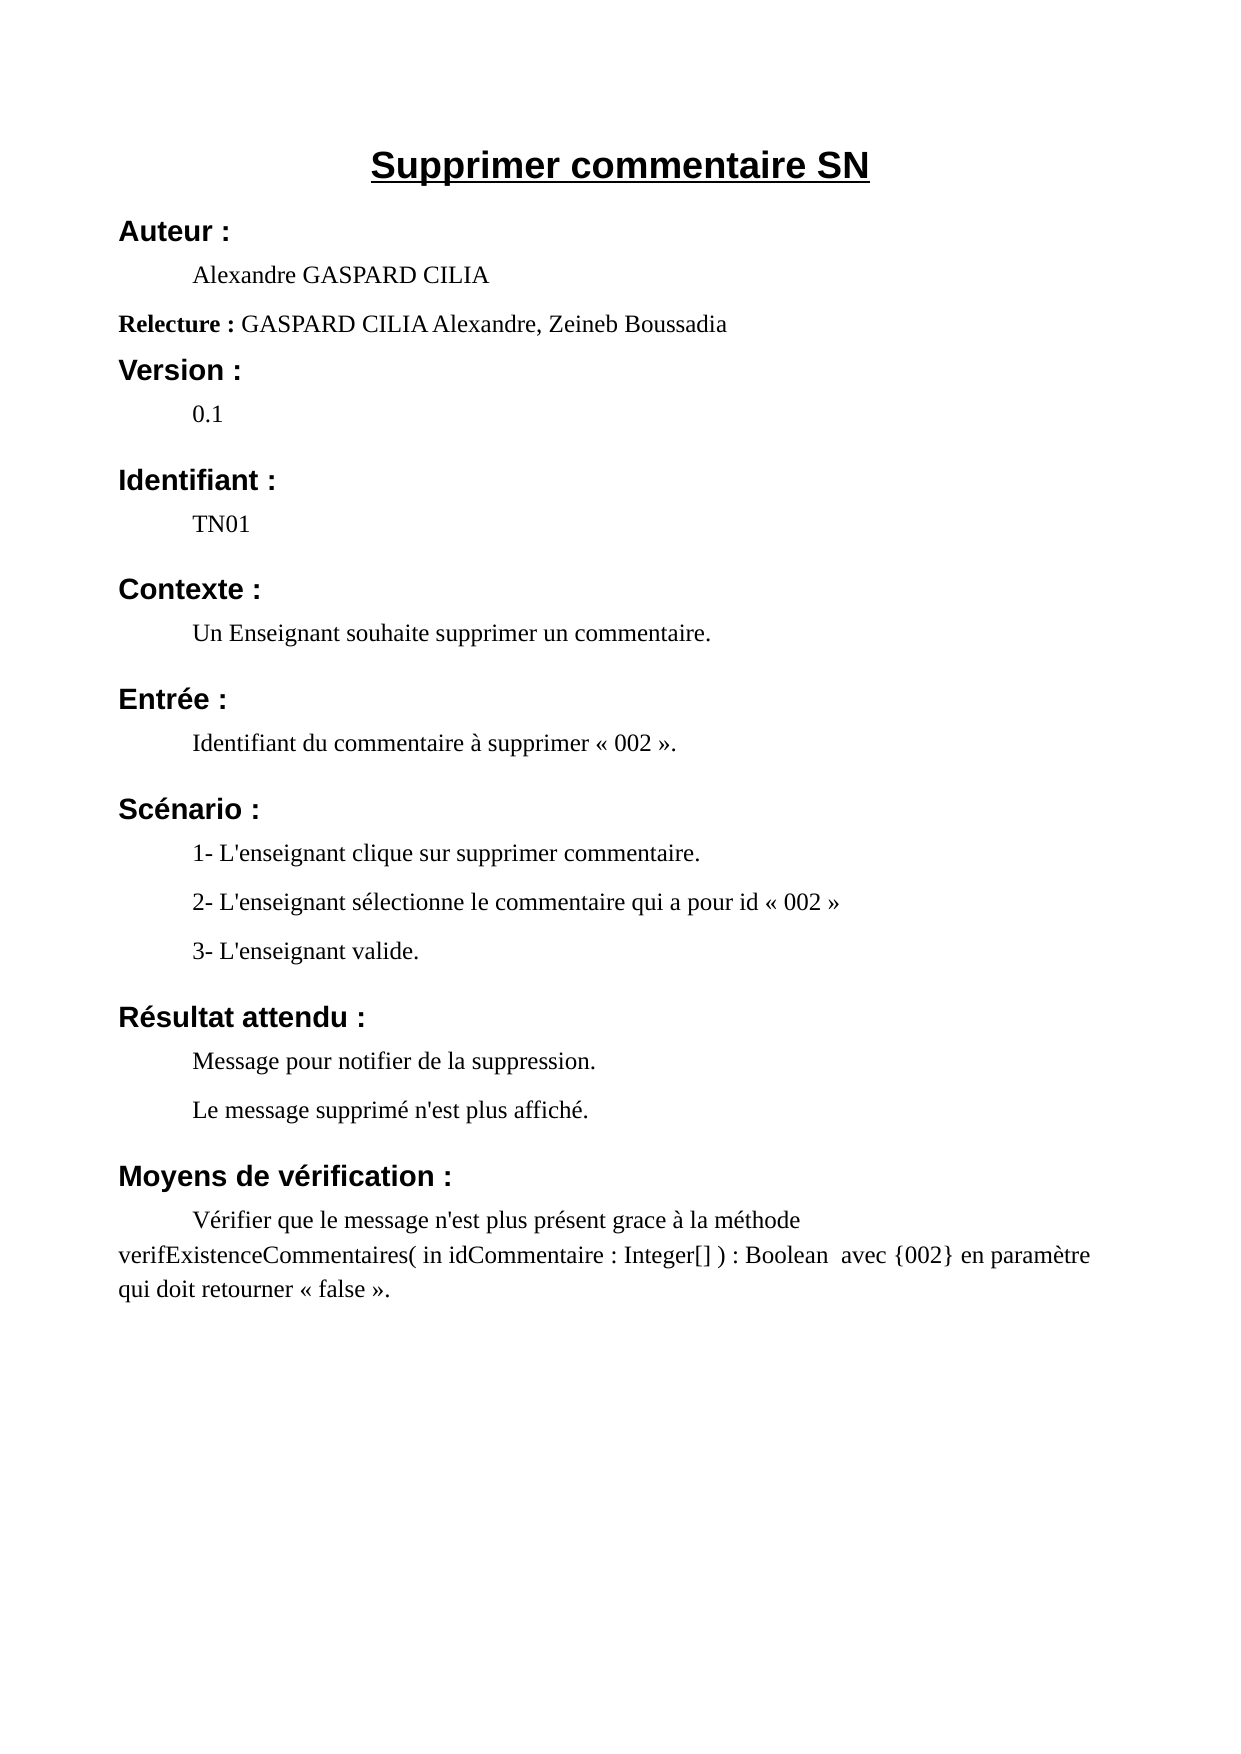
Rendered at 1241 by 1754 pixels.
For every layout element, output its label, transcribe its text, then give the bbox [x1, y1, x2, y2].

text 2- L'enseignant sélectionne le commentaire qui a pour id « 002 » [118, 887, 1122, 916]
text Alexandre GASPARD CILIA [118, 260, 1122, 289]
text 0.1 [118, 399, 1122, 427]
subtitle Contexte : [118, 572, 1122, 606]
text Relecture : GASPARD CILIA Alexandre, Zeineb Boussadia [118, 309, 1122, 338]
text Le message supprimé n'est plus affiché. [118, 1095, 1122, 1124]
text Vérifier que le message n'est plus présent grace à la méthode verifExistenceCommentaires( in idCommentaire : Integer[] ) : Boolean avec {002} en paramètre qui doit retourner « false ». [118, 1205, 1122, 1303]
text 3- L'enseignant valide. [118, 936, 1122, 965]
subtitle Résultat attendu : [118, 1000, 1122, 1034]
subtitle Version : [118, 352, 1122, 386]
text Un Enseignant souhaite supprimer un commentaire. [118, 618, 1122, 647]
text Identifiant du commentaire à supprimer « 002 ». [118, 728, 1122, 757]
subtitle Moyens de vérification : [118, 1159, 1122, 1193]
text Message pour notifier de la suppression. [118, 1046, 1122, 1075]
subtitle Auteur : [118, 214, 1122, 248]
subtitle Scénario : [118, 792, 1122, 826]
subtitle Identifiant : [118, 462, 1122, 496]
text TN01 [118, 509, 1122, 537]
text 1- L'enseignant clique sur supprimer commentaire. [118, 838, 1122, 867]
subtitle Entrée : [118, 682, 1122, 716]
subtitle Supprimer commentaire SN [118, 143, 1122, 187]
